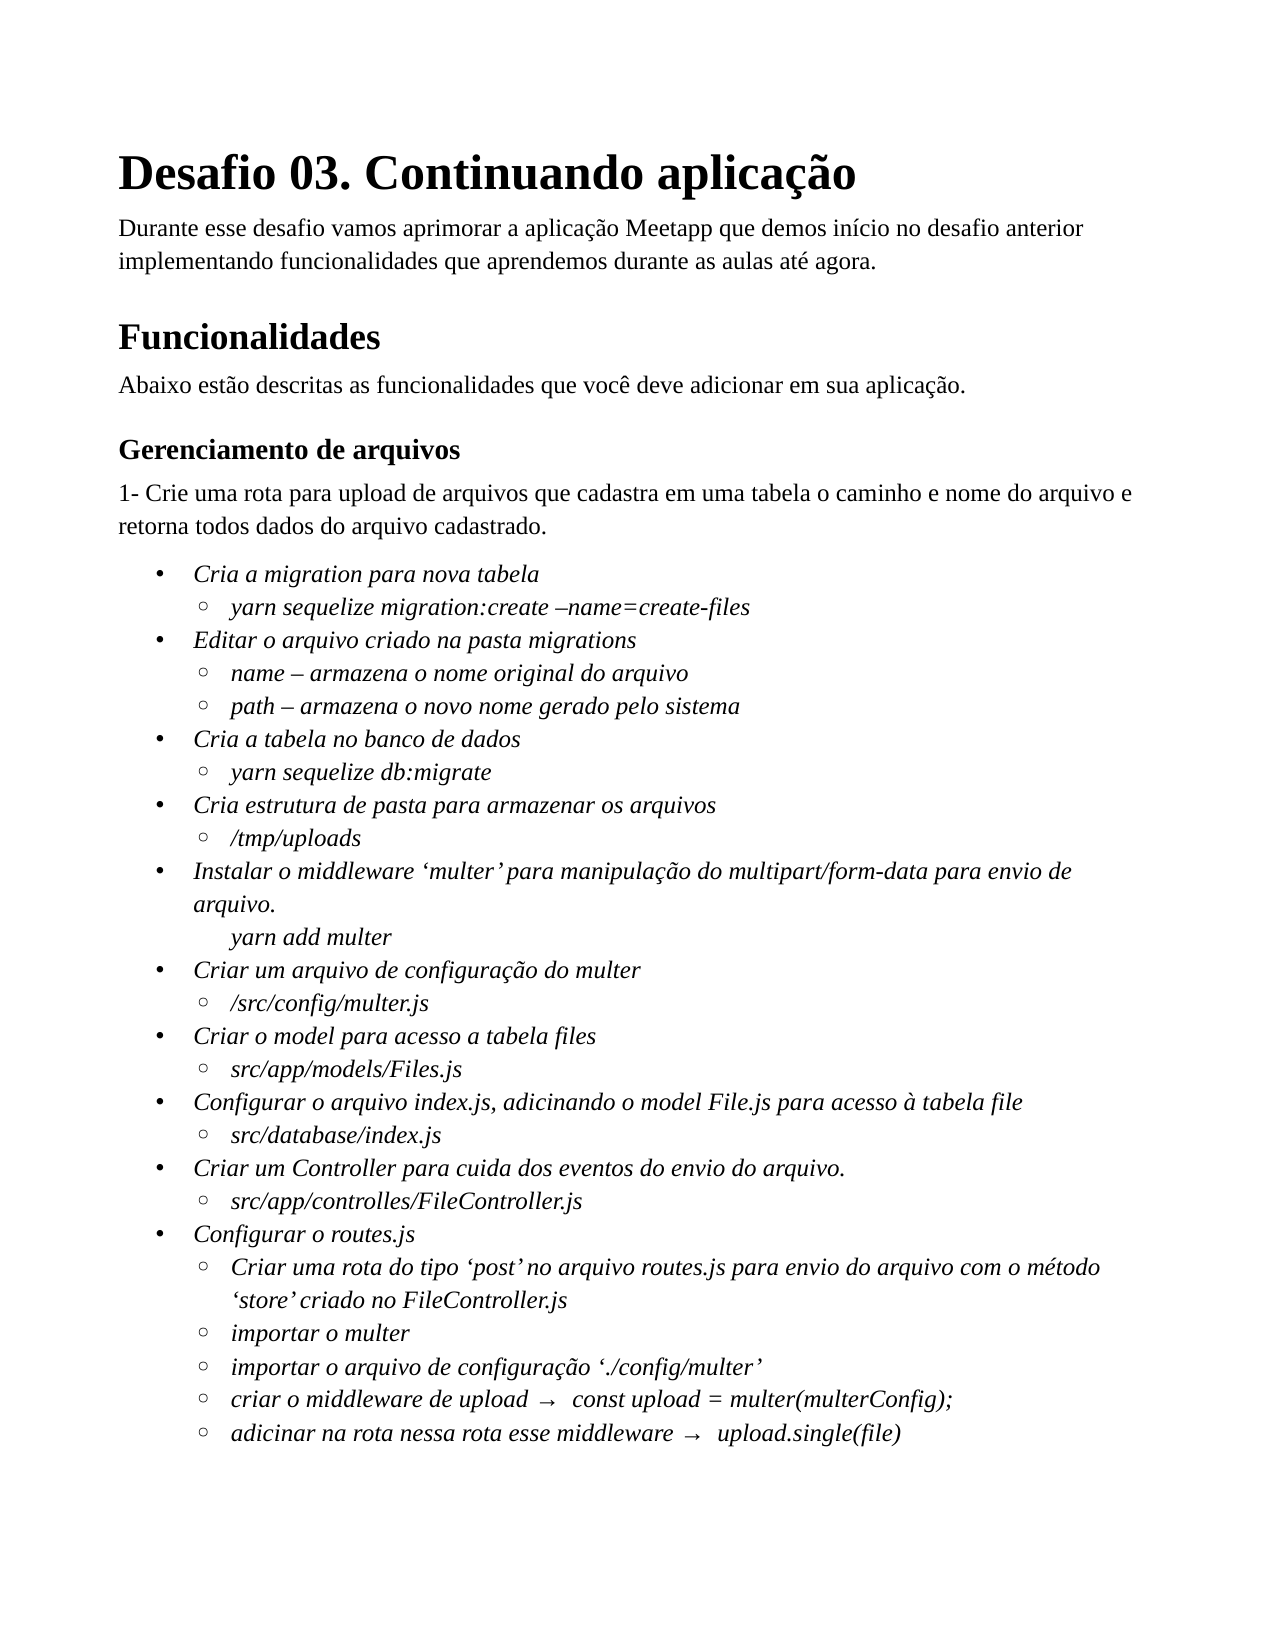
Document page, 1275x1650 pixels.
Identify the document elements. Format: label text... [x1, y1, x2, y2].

list importar o arquivo de configuração ‘./config/multer’ [193, 1352, 1157, 1380]
list yarn sequelize migration:create –name=create-files [193, 592, 1157, 621]
list Cria estrutura de pasta para armazenar os arquivos [156, 790, 1157, 819]
subtitle Funcionalidades [118, 314, 1157, 358]
subtitle Desafio 03. Continuando aplicação [118, 143, 1157, 201]
list Editar o arquivo criado na pasta migrations [156, 625, 1157, 654]
list Criar um arquivo de configuração do multer [156, 955, 1157, 984]
list adicinar na rota nessa rota esse middleware → upload.single(file) [193, 1418, 1157, 1446]
text 1- Crie uma rota para upload de arquivos que cadastra em uma tabela o caminho e nome do arquivo e retorna todos dados do arquivo cadastrado. [118, 478, 1157, 540]
list name – armazena o nome original do arquivo [193, 658, 1157, 687]
list Configurar o routes.js [156, 1219, 1157, 1248]
list Criar uma rota do tipo ‘post’ no arquivo routes.js para envio do arquivo com o método ‘store’ criado no FileController.js [193, 1252, 1157, 1314]
list /tmp/uploads [193, 823, 1157, 852]
list yarn sequelize db:migrate [193, 757, 1157, 786]
list Criar um Controller para cuida dos eventos do envio do arquivo. [156, 1153, 1157, 1182]
list yarn add multer [193, 922, 1157, 951]
list Configurar o arquivo index.js, adicinando o model File.js para acesso à tabela file [156, 1087, 1157, 1116]
text Abaixo estão descritas as funcionalidades que você deve adicionar em sua aplicação. [118, 370, 1157, 399]
list src/app/controlles/FileController.js [193, 1186, 1157, 1215]
list Cria a migration para nova tabela [156, 559, 1157, 588]
list Cria a tabela no banco de dados [156, 724, 1157, 753]
list Instalar o middleware ‘multer’ para manipulação do multipart/form-data para envio de arquivo. [156, 856, 1157, 918]
text Durante esse desafio vamos aprimorar a aplicação Meetapp que demos início no desafio anterior implementando funcionalidades que aprendemos durante as aulas até agora. [118, 213, 1157, 275]
list /src/config/multer.js [193, 988, 1157, 1017]
list criar o middleware de upload → const upload = multer(multerConfig); [193, 1384, 1157, 1413]
list src/database/index.js [193, 1120, 1157, 1149]
list src/app/models/Files.js [193, 1054, 1157, 1083]
subtitle Gerenciamento de arquivos [118, 432, 1157, 466]
list path – armazena o novo nome gerado pelo sistema [193, 691, 1157, 720]
list importar o multer [193, 1318, 1157, 1347]
list Criar o model para acesso a tabela files [156, 1021, 1157, 1050]
